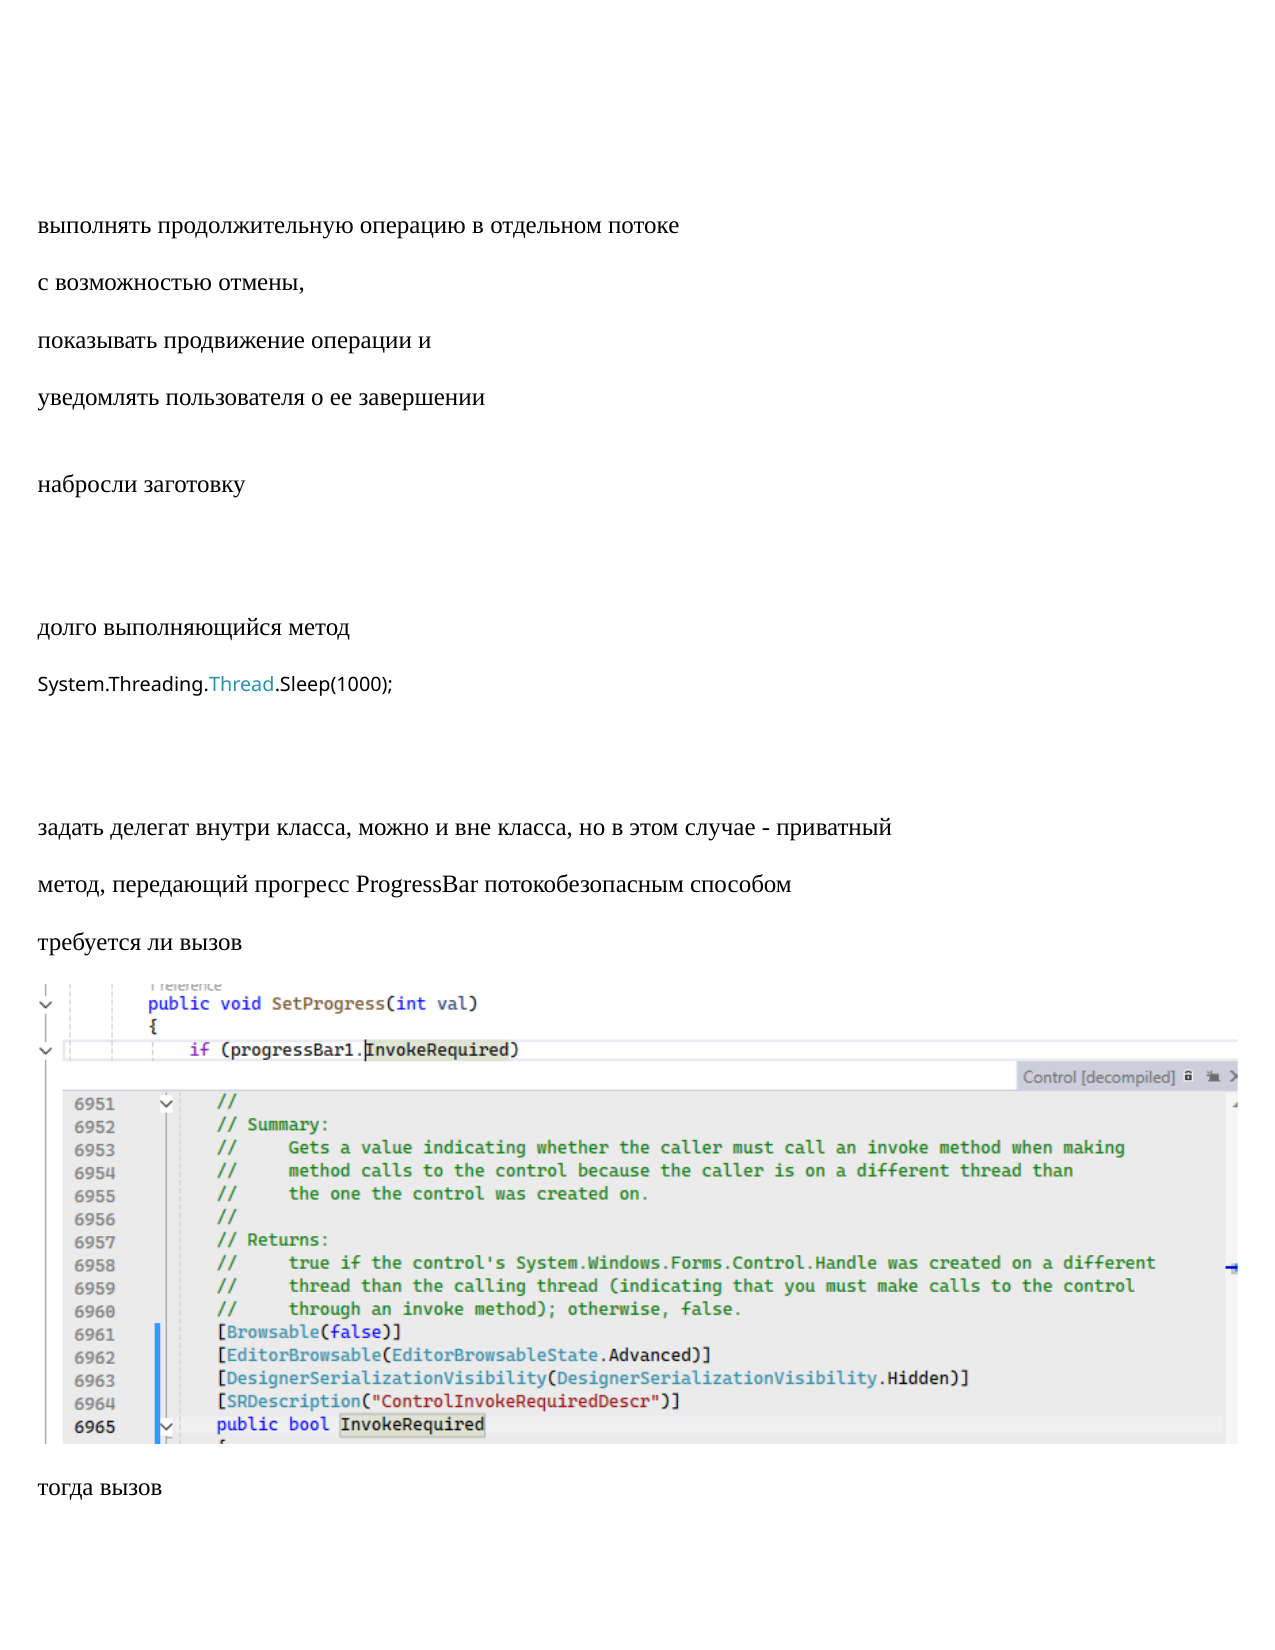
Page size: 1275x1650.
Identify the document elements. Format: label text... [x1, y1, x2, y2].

text требуется ли вызов [37, 927, 1237, 956]
text долго выполняющийся метод [37, 612, 1237, 641]
text уведомлять пользователя о ее завершении [37, 382, 1237, 411]
text метод, передающий прогресс ProgressBar потокобезопасным способом [37, 869, 1237, 898]
text выполнять продолжительную операцию в отдельном потоке [37, 210, 1237, 239]
picture [37, 984, 1238, 1444]
text с возможностью отмены, [37, 267, 1237, 296]
text тогда вызов [37, 1472, 1237, 1501]
text показывать продвижение операции и [37, 325, 1237, 354]
text набросли заготовку [37, 469, 1237, 497]
text задать делегат внутри класса, можно и вне класса, но в этом случае - приватный [37, 812, 1237, 841]
text System.Threading.Thread.Sleep(1000); [37, 670, 1237, 697]
